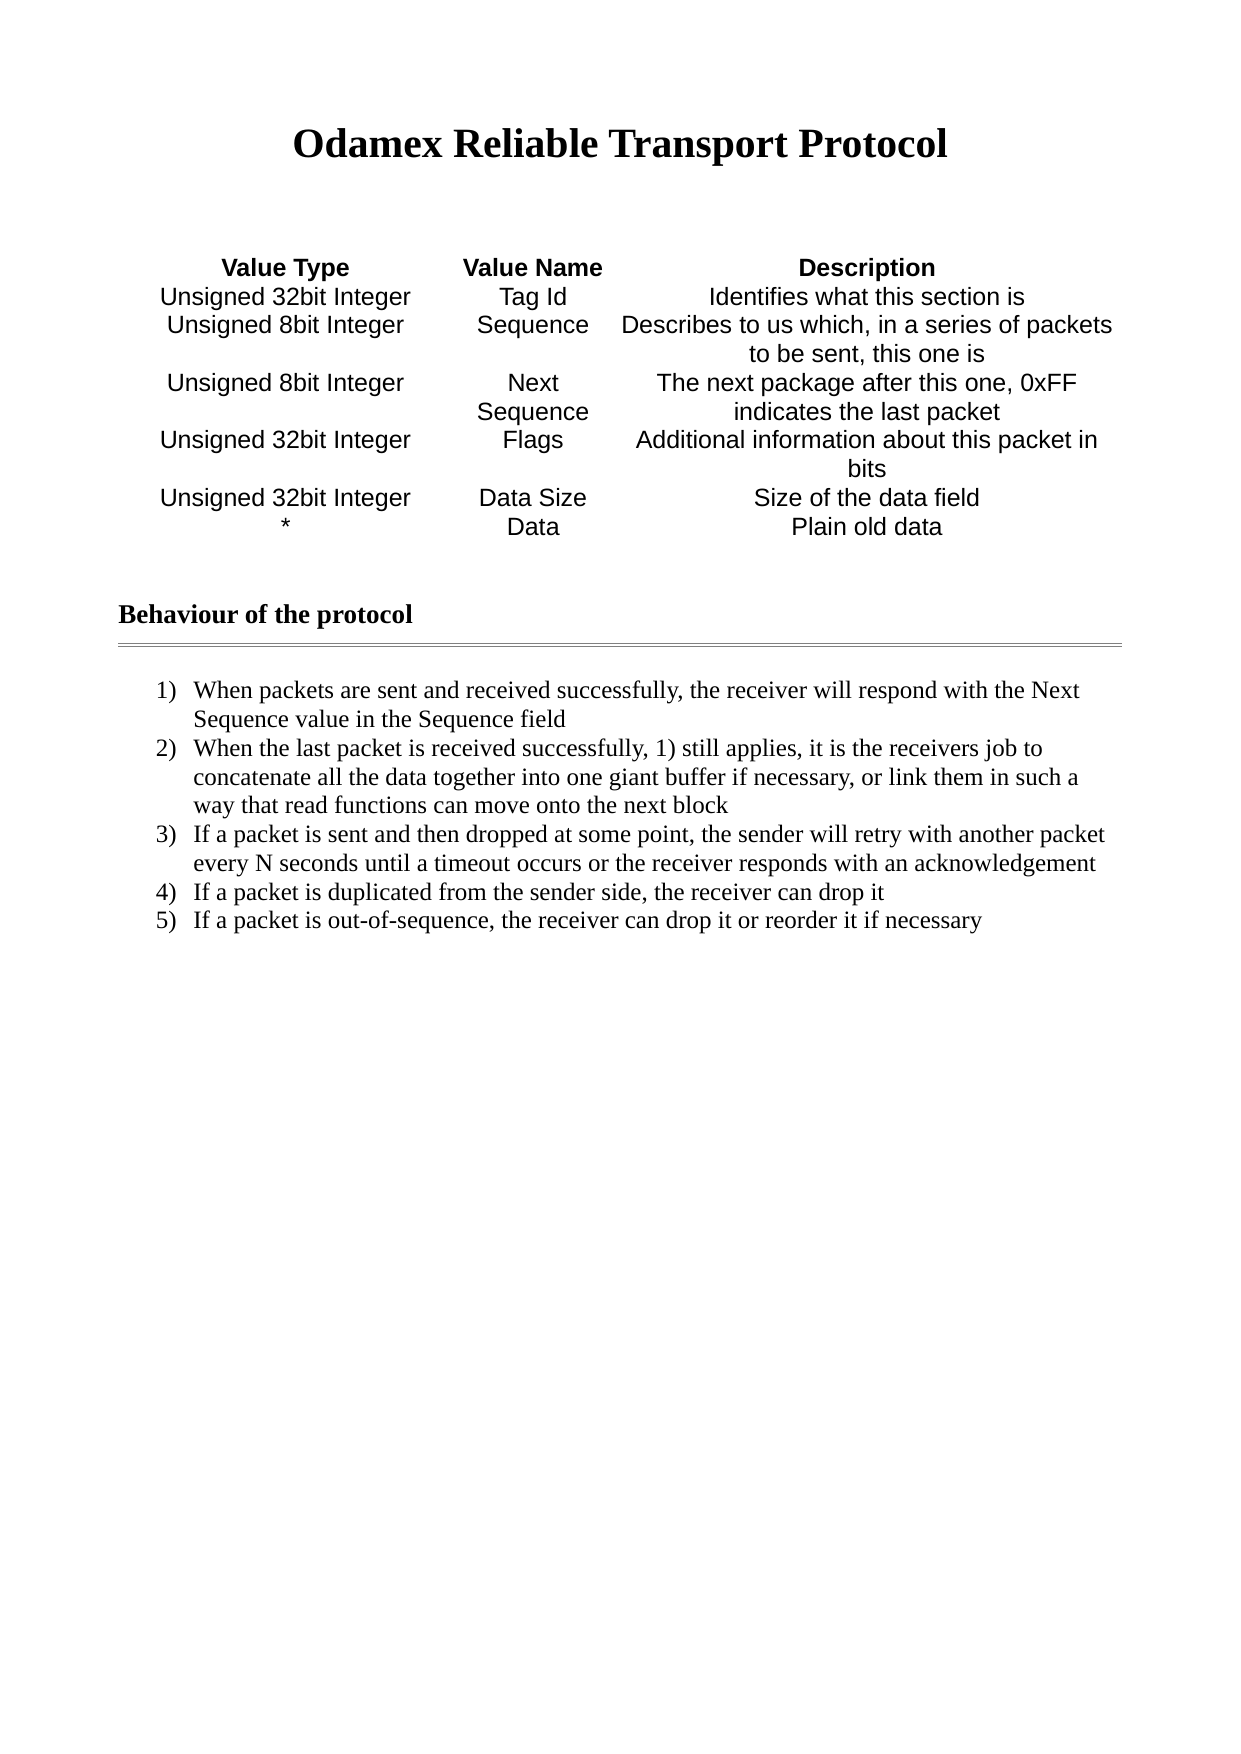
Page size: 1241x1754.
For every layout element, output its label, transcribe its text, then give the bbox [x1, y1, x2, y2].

table_cell The next package after this one, 0xFF indicates the last packet [613, 368, 1121, 426]
table_cell Size of the data field [613, 483, 1121, 512]
list When packets are sent and received successfully, the receiver will respond with the Next Sequence value in the Sequence field [156, 675, 1122, 733]
table_cell Data Size [453, 483, 613, 512]
table_cell Plain old data [613, 512, 1121, 541]
table_cell Sequence [453, 311, 613, 368]
table_header Description [613, 253, 1121, 282]
table_cell Describes to us which, in a series of packets to be sent, this one is [613, 311, 1121, 368]
list If a packet is duplicated from the sender side, the receiver can drop it [156, 877, 1122, 905]
table_cell Next Sequence [453, 368, 613, 426]
table_cell Unsigned 32bit Integer [118, 282, 453, 311]
table_cell Identifies what this section is [613, 282, 1121, 311]
table_cell Tag Id [453, 282, 613, 311]
table_header Value Name [453, 253, 613, 282]
table_cell Data [453, 512, 613, 541]
list When the last packet is received successfully, 1) still applies, it is the receivers job to concatenate all the data together into one giant buffer if necessary, or link them in such a way that read functions can move onto the next block [156, 733, 1122, 819]
table_cell Additional information about this packet in bits [613, 426, 1121, 483]
list If a packet is sent and then dropped at some point, the sender will retry with another packet every N seconds until a timeout occurs or the receiver responds with an acknowledgement [156, 819, 1122, 877]
table_header Value Type [118, 253, 453, 282]
text Behaviour of the protocol [118, 598, 1122, 629]
list If a packet is out-of-sequence, the receiver can drop it or reorder it if necessary [156, 905, 1122, 934]
table_cell Unsigned 32bit Integer [118, 483, 453, 512]
table_cell Flags [453, 426, 613, 483]
table_cell Unsigned 8bit Integer [118, 368, 453, 426]
table_cell * [118, 512, 453, 541]
table_cell Unsigned 32bit Integer [118, 426, 453, 483]
table_cell Unsigned 8bit Integer [118, 311, 453, 368]
